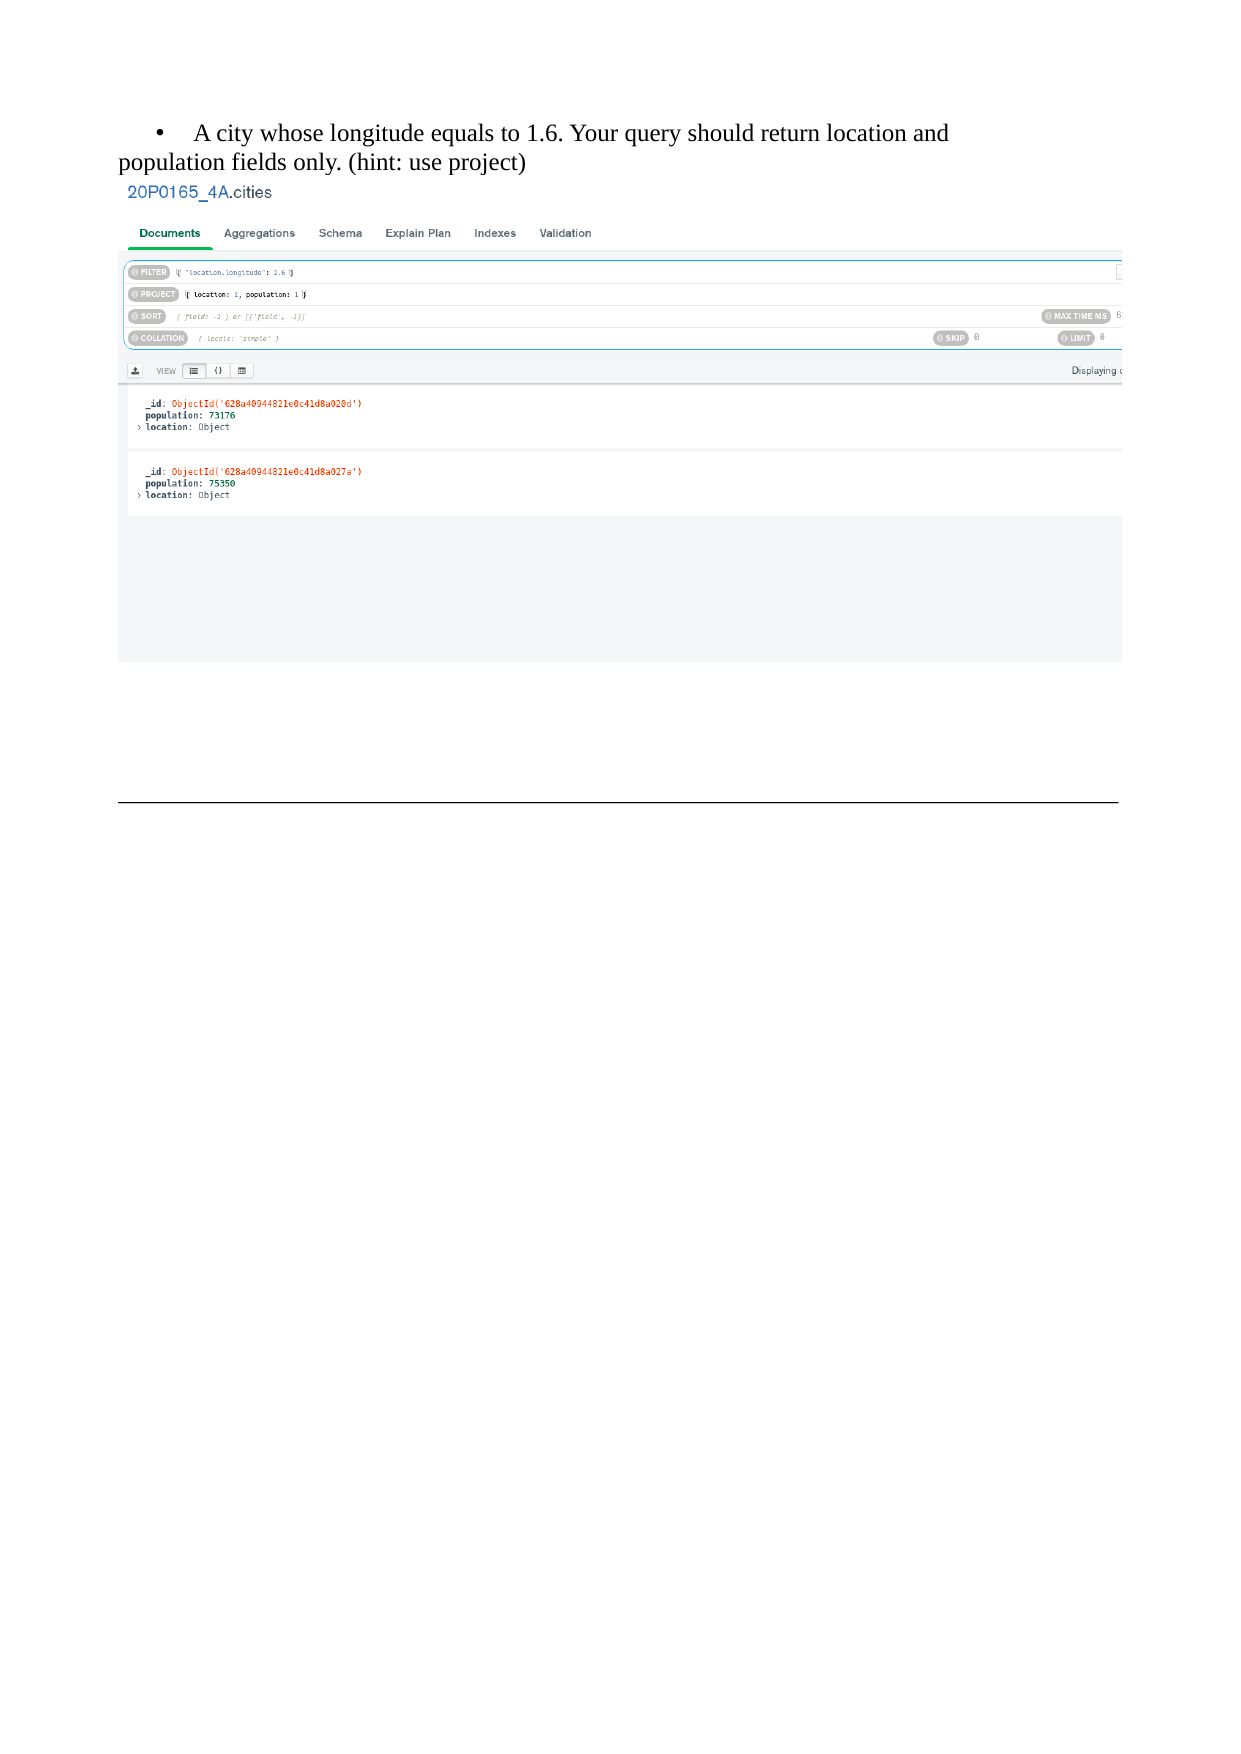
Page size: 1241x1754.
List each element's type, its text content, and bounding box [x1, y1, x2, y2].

text population fields only. (hint: use project) [118, 147, 1122, 175]
text ________________________________________________________________________________ [118, 777, 1122, 806]
list A city whose longitude equals to 1.6. Your query should return location and [156, 118, 1122, 147]
picture [118, 175, 1123, 662]
